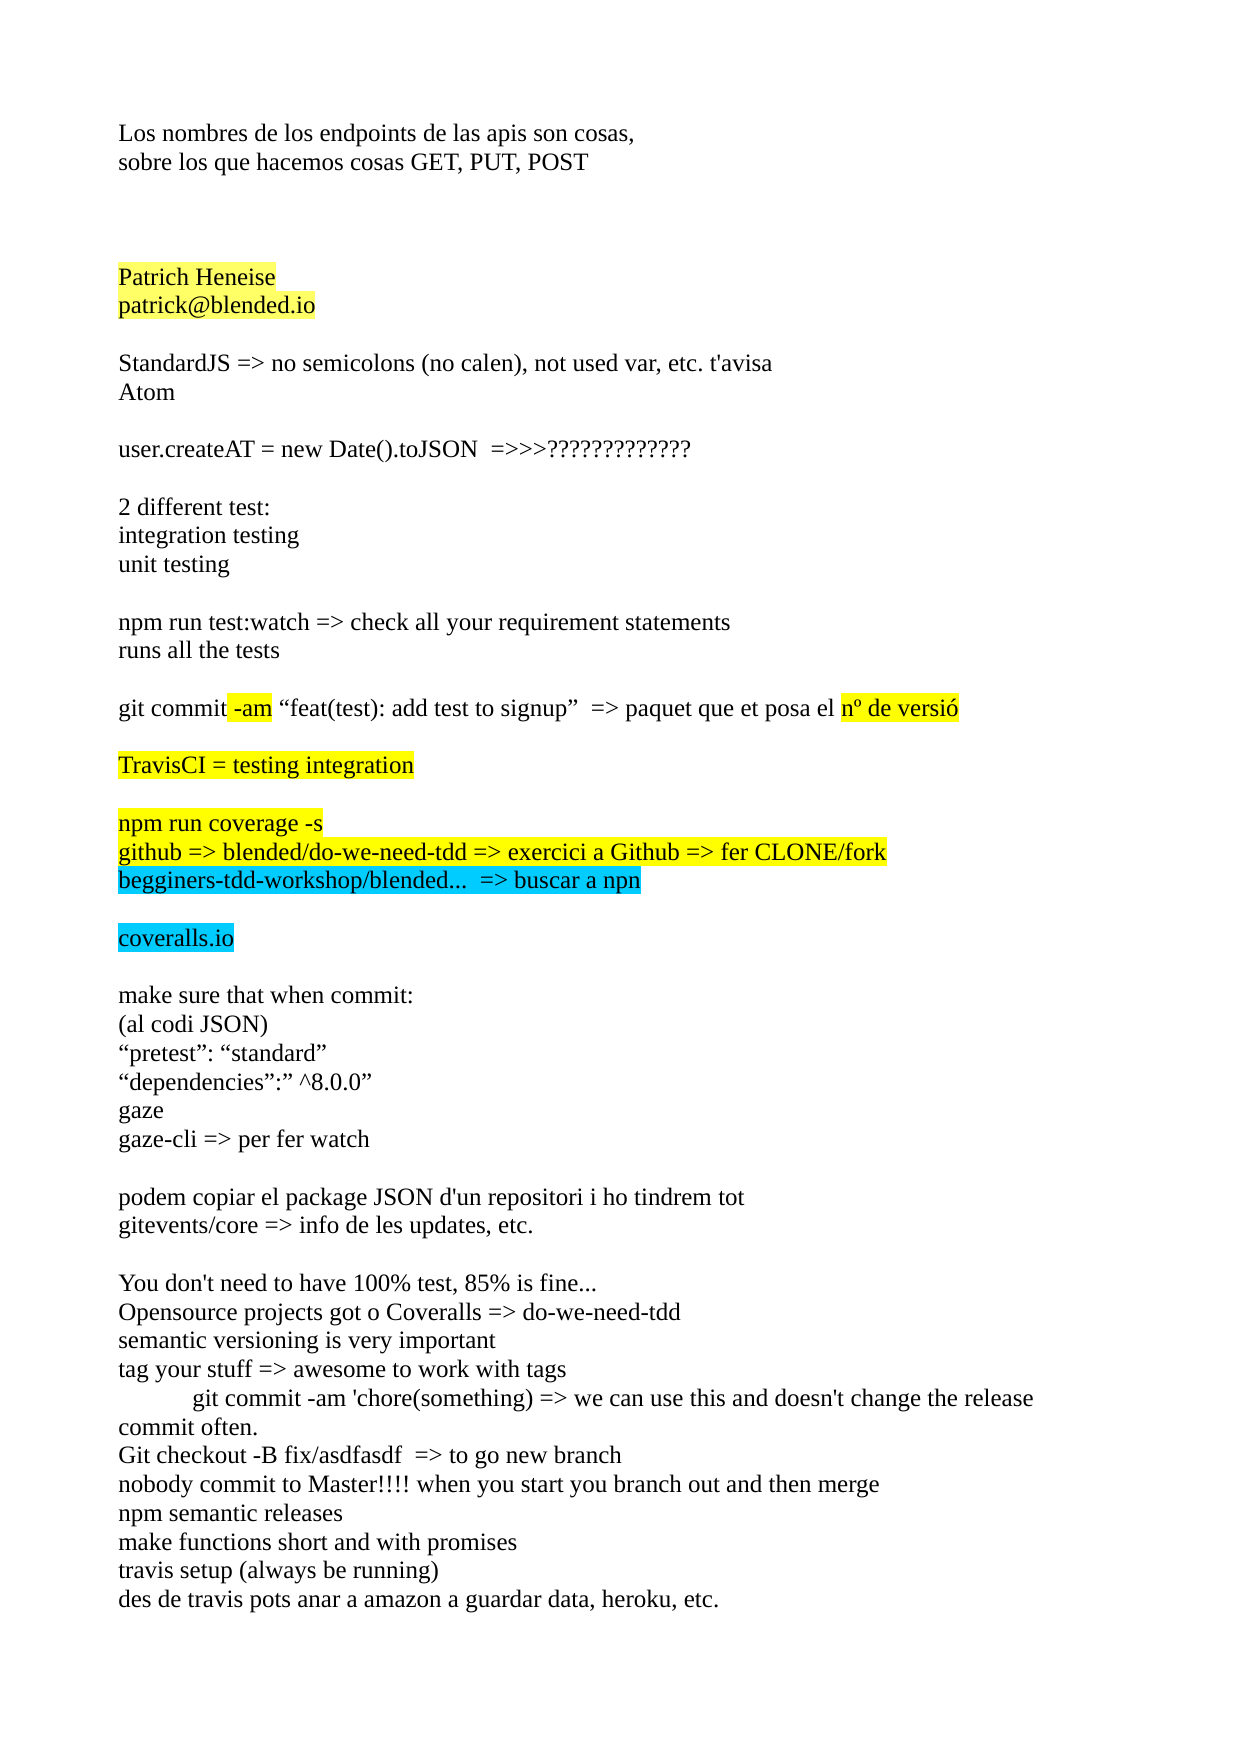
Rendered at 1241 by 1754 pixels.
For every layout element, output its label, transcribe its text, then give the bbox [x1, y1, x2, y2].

text begginers-tdd-workshop/blended... => buscar a npn [118, 866, 1122, 894]
text git commit -am “feat(test): add test to signup” => paquet que et posa el nº de versió [118, 693, 1122, 722]
text tag your stuff => awesome to work with tags [118, 1354, 1122, 1383]
text Patrich Heneise [118, 262, 1122, 291]
text git commit -am 'chore(something) => we can use this and doesn't change the release [118, 1383, 1122, 1412]
text coveralls.io [118, 923, 1122, 952]
text nobody commit to Master!!!! when you start you branch out and then merge [118, 1469, 1122, 1498]
text podem copiar el package JSON d'un repositori i ho tindrem tot [118, 1182, 1122, 1211]
text gaze-cli => per fer watch [118, 1124, 1122, 1153]
text Opensource projects got o Coveralls => do-we-need-tdd [118, 1297, 1122, 1326]
text “dependencies”:” ^8.0.0” [118, 1067, 1122, 1096]
text make functions short and with promises [118, 1527, 1122, 1556]
text user.createAT = new Date().toJSON =>>>????????????? [118, 434, 1122, 463]
text Los nombres de los endpoints de las apis son cosas, [118, 118, 1122, 147]
text npm run coverage -s [118, 808, 1122, 837]
text commit often. [118, 1412, 1122, 1441]
text sobre los que hacemos cosas GET, PUT, POST [118, 147, 1122, 176]
text make sure that when commit: [118, 981, 1122, 1009]
text You don't need to have 100% test, 85% is fine... [118, 1268, 1122, 1297]
text TravisCI = testing integration [118, 751, 1122, 779]
text gitevents/core => info de les updates, etc. [118, 1211, 1122, 1239]
text npm run test:watch => check all your requirement statements [118, 607, 1122, 636]
text des de travis pots anar a amazon a guardar data, heroku, etc. [118, 1584, 1122, 1613]
text semantic versioning is very important [118, 1326, 1122, 1354]
text unit testing [118, 549, 1122, 578]
text runs all the tests [118, 636, 1122, 664]
text 2 different test: [118, 492, 1122, 521]
text Atom [118, 377, 1122, 406]
text “pretest”: “standard” [118, 1038, 1122, 1067]
text github => blended/do-we-need-tdd => exercici a Github => fer CLONE/fork [118, 837, 1122, 866]
text npm semantic releases [118, 1498, 1122, 1527]
text Git checkout -B fix/asdfasdf => to go new branch [118, 1441, 1122, 1469]
text (al codi JSON) [118, 1009, 1122, 1038]
text integration testing [118, 521, 1122, 549]
text travis setup (always be running) [118, 1556, 1122, 1584]
text gaze [118, 1096, 1122, 1124]
text StandardJS => no semicolons (no calen), not used var, etc. t'avisa [118, 348, 1122, 377]
text patrick@blended.io [118, 291, 1122, 319]
